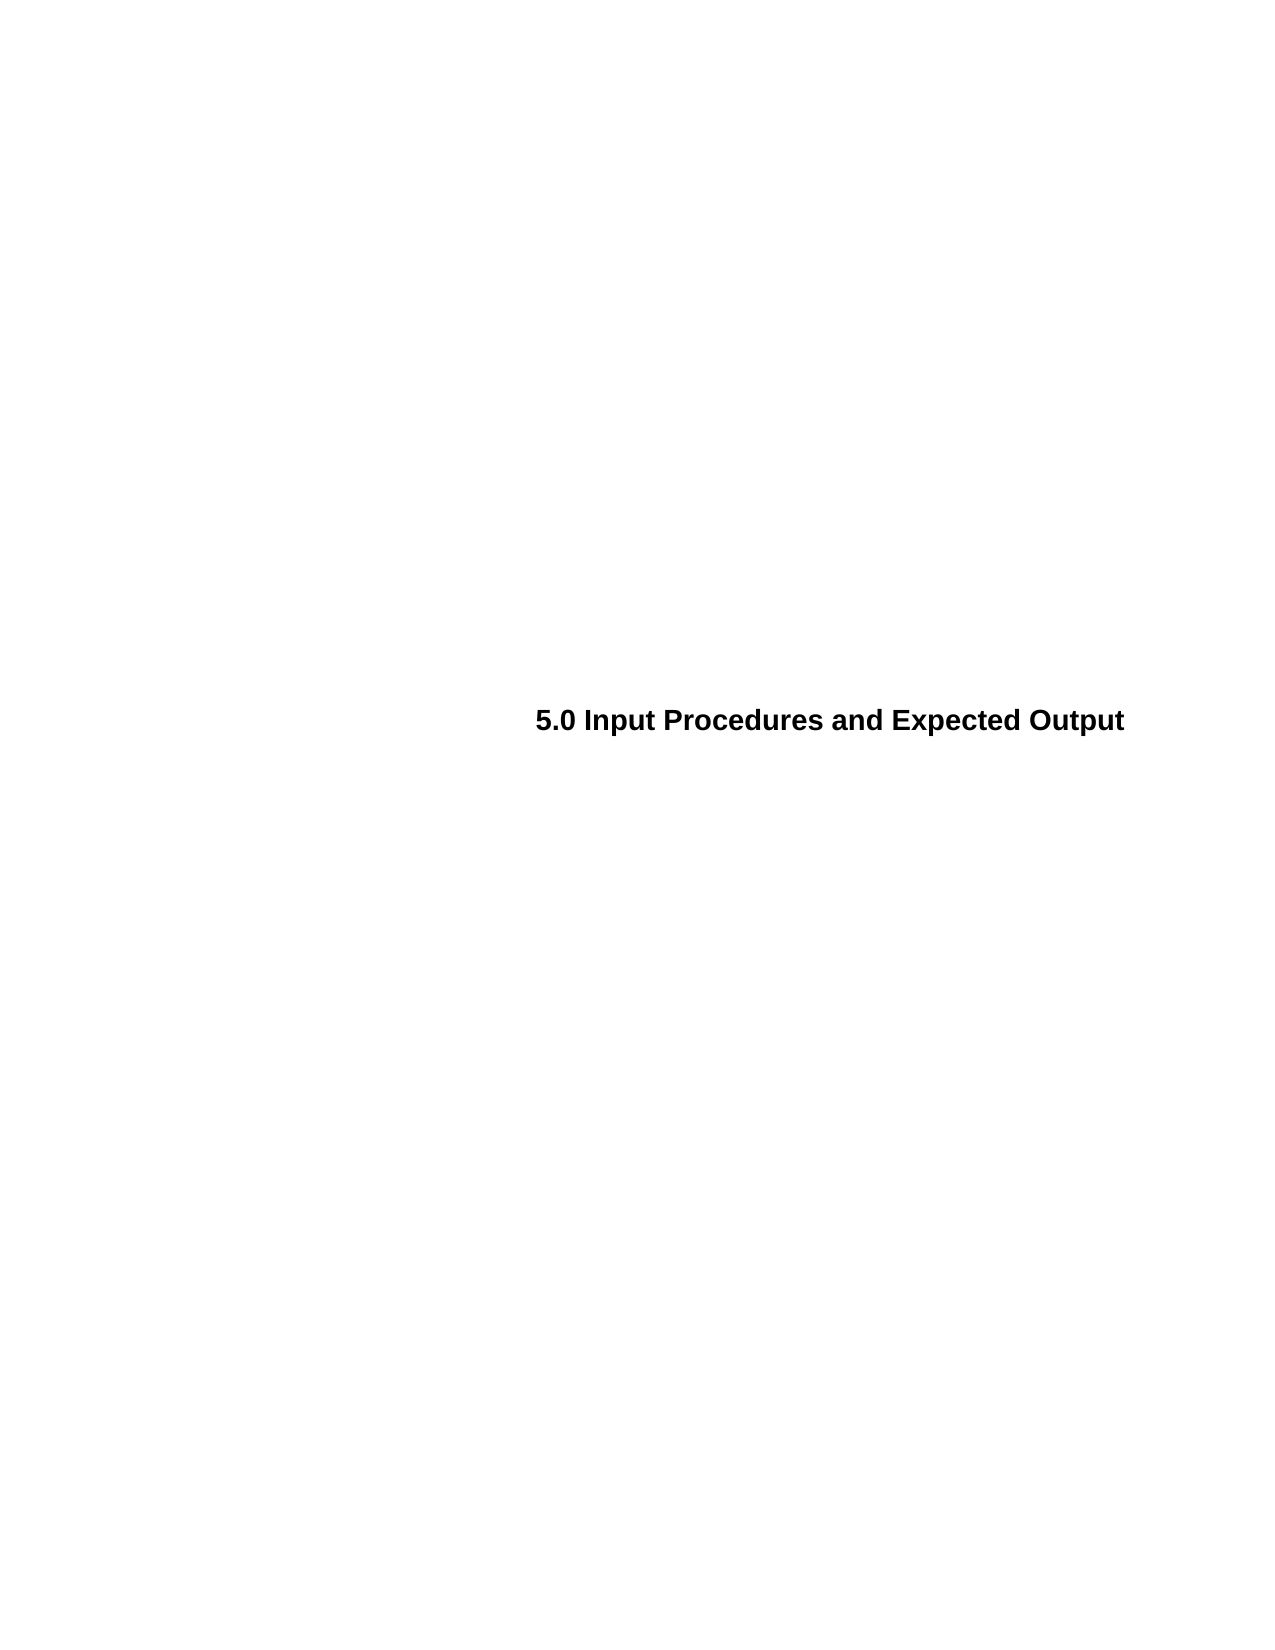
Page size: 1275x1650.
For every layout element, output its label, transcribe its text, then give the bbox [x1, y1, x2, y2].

text 5.0 Input Procedures and Expected Output [150, 703, 1125, 737]
